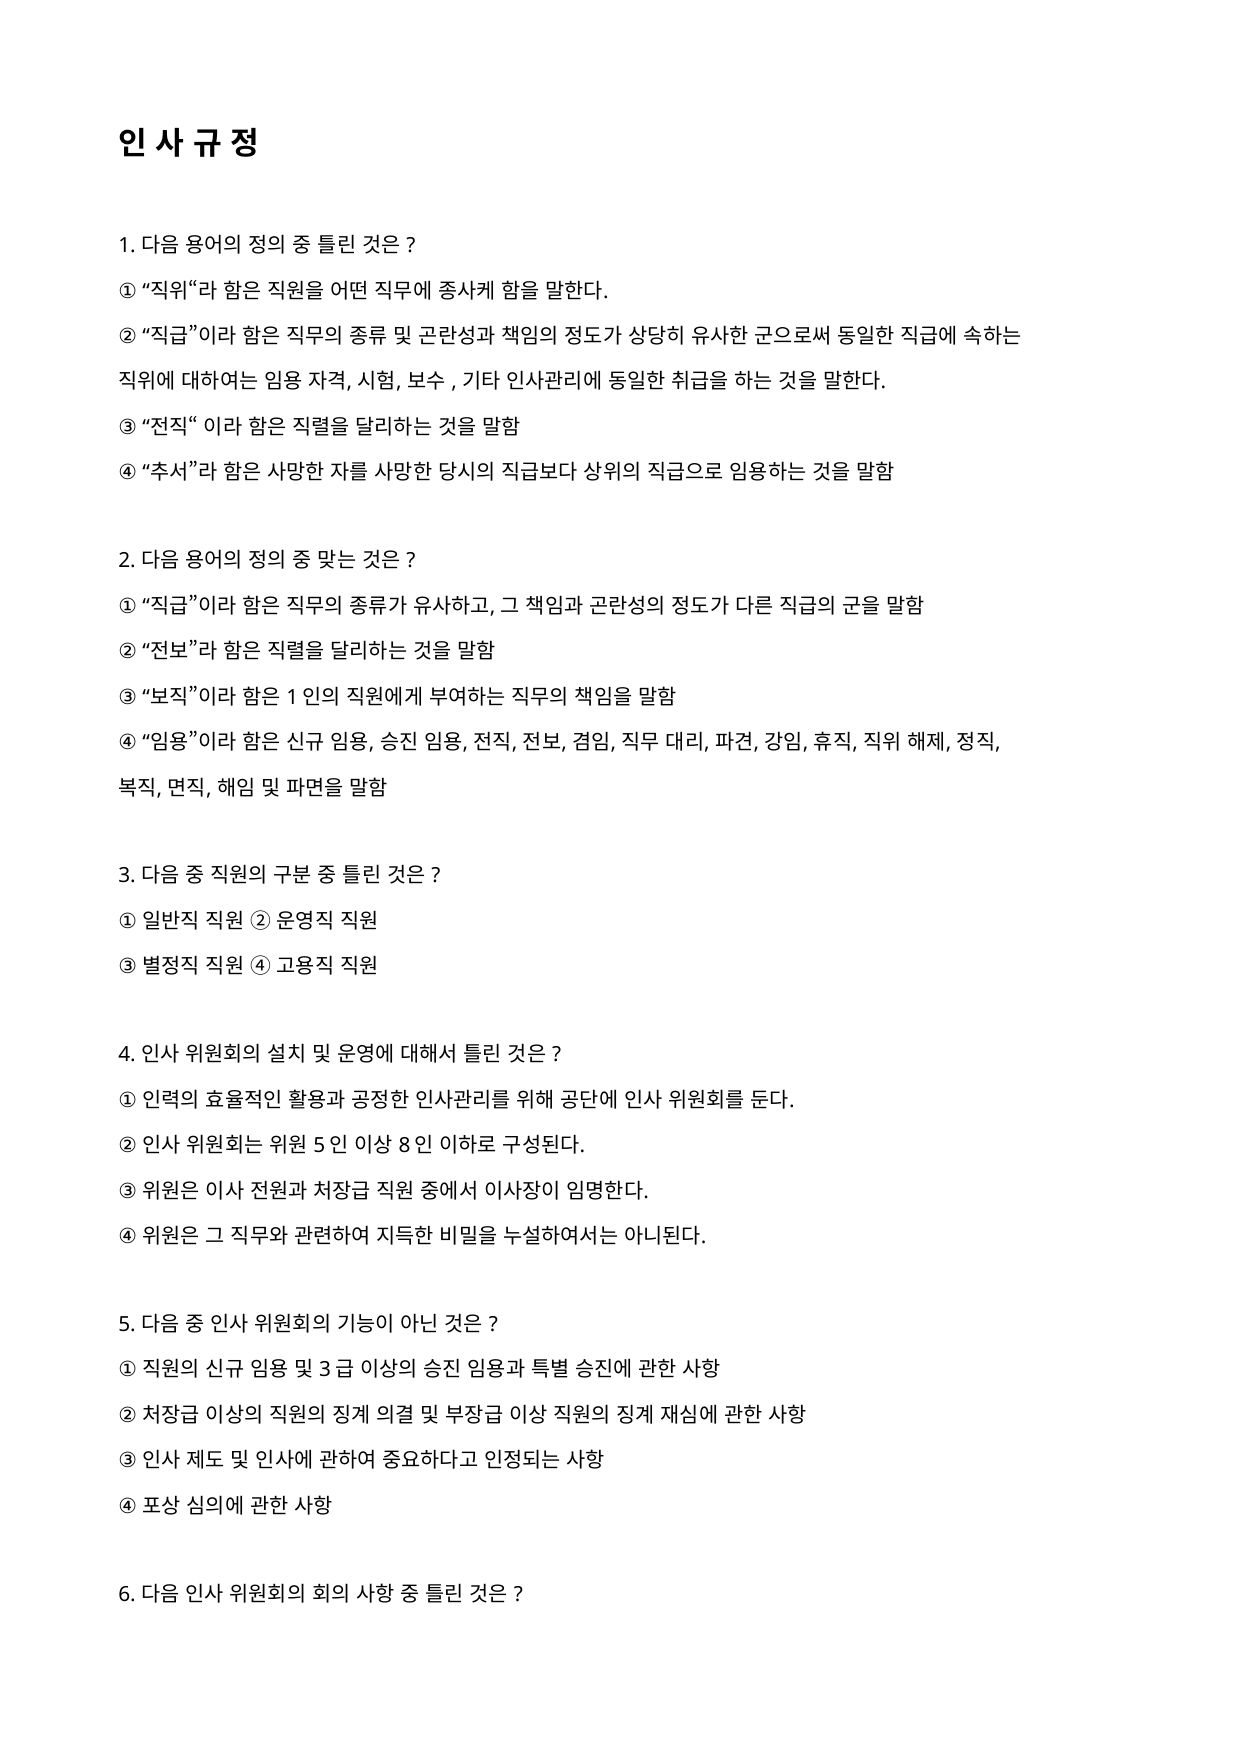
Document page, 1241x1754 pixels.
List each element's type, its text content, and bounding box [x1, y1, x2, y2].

text ① 인력의 효율적인 활용과 공정한 인사관리를 위해 공단에 인사 위원회를 둔다. [118, 1083, 1122, 1113]
text 5. 다음 중 인사 위원회의 기능이 아닌 것은 ? [118, 1307, 1122, 1338]
text 1. 다음 용어의 정의 중 틀린 것은 ? [118, 228, 1122, 259]
text ② “직급”이라 함은 직무의 종류 및 곤란성과 책임의 정도가 상당히 유사한 군으로써 동일한 직급에 속하는 [118, 319, 1122, 350]
text ① 일반직 직원 ② 운영직 직원 [118, 904, 1122, 934]
text 2. 다음 용어의 정의 중 맞는 것은 ? [118, 544, 1122, 574]
text ② 인사 위원회는 위원 5인 이상 8인 이하로 구성된다. [118, 1128, 1122, 1159]
text ④ 위원은 그 직무와 관련하여 지득한 비밀을 누설하여서는 아니된다. [118, 1219, 1122, 1249]
text ④ “임용”이라 함은 신규 임용, 승진 임용, 전직, 전보, 겸임, 직무 대리, 파견, 강임, 휴직, 직위 해제, 정직, [118, 725, 1122, 756]
text 6. 다음 인사 위원회의 회의 사항 중 틀린 것은 ? [118, 1577, 1122, 1607]
text ③ “보직”이라 함은 1인의 직원에게 부여하는 직무의 책임을 말함 [118, 680, 1122, 710]
text ④ “추서”라 함은 사망한 자를 사망한 당시의 직급보다 상위의 직급으로 임용하는 것을 말함 [118, 456, 1122, 486]
text 4. 인사 위원회의 설치 및 운영에 대해서 틀린 것은 ? [118, 1038, 1122, 1068]
text ③ 위원은 이사 전원과 처장급 직원 중에서 이사장이 임명한다. [118, 1174, 1122, 1204]
text 3. 다음 중 직원의 구분 중 틀린 것은 ? [118, 859, 1122, 889]
text 직위에 대하여는 임용 자격, 시험, 보수 , 기타 인사관리에 동일한 취급을 하는 것을 말한다. [118, 365, 1122, 395]
text ③ 인사 제도 및 인사에 관하여 중요하다고 인정되는 사항 [118, 1443, 1122, 1474]
text ④ 포상 심의에 관한 사항 [118, 1489, 1122, 1519]
text 인 사 규 정 [118, 118, 1122, 163]
text ① “직급”이라 함은 직무의 종류가 유사하고, 그 책임과 곤란성의 정도가 다른 직급의 군을 말함 [118, 589, 1122, 619]
text 복직, 면직, 해임 및 파면을 말함 [118, 771, 1122, 801]
text ① “직위“라 함은 직원을 어떤 직무에 종사케 함을 말한다. [118, 274, 1122, 304]
text ③ 별정직 직원 ④ 고용직 직원 [118, 949, 1122, 980]
text ① 직원의 신규 임용 및 3급 이상의 승진 임용과 특별 승진에 관한 사항 [118, 1353, 1122, 1383]
text ② 처장급 이상의 직원의 징계 의결 및 부장급 이상 직원의 징계 재심에 관한 사항 [118, 1398, 1122, 1428]
text ② “전보”라 함은 직렬을 달리하는 것을 말함 [118, 634, 1122, 665]
text ③ “전직“ 이라 함은 직렬을 달리하는 것을 말함 [118, 410, 1122, 441]
